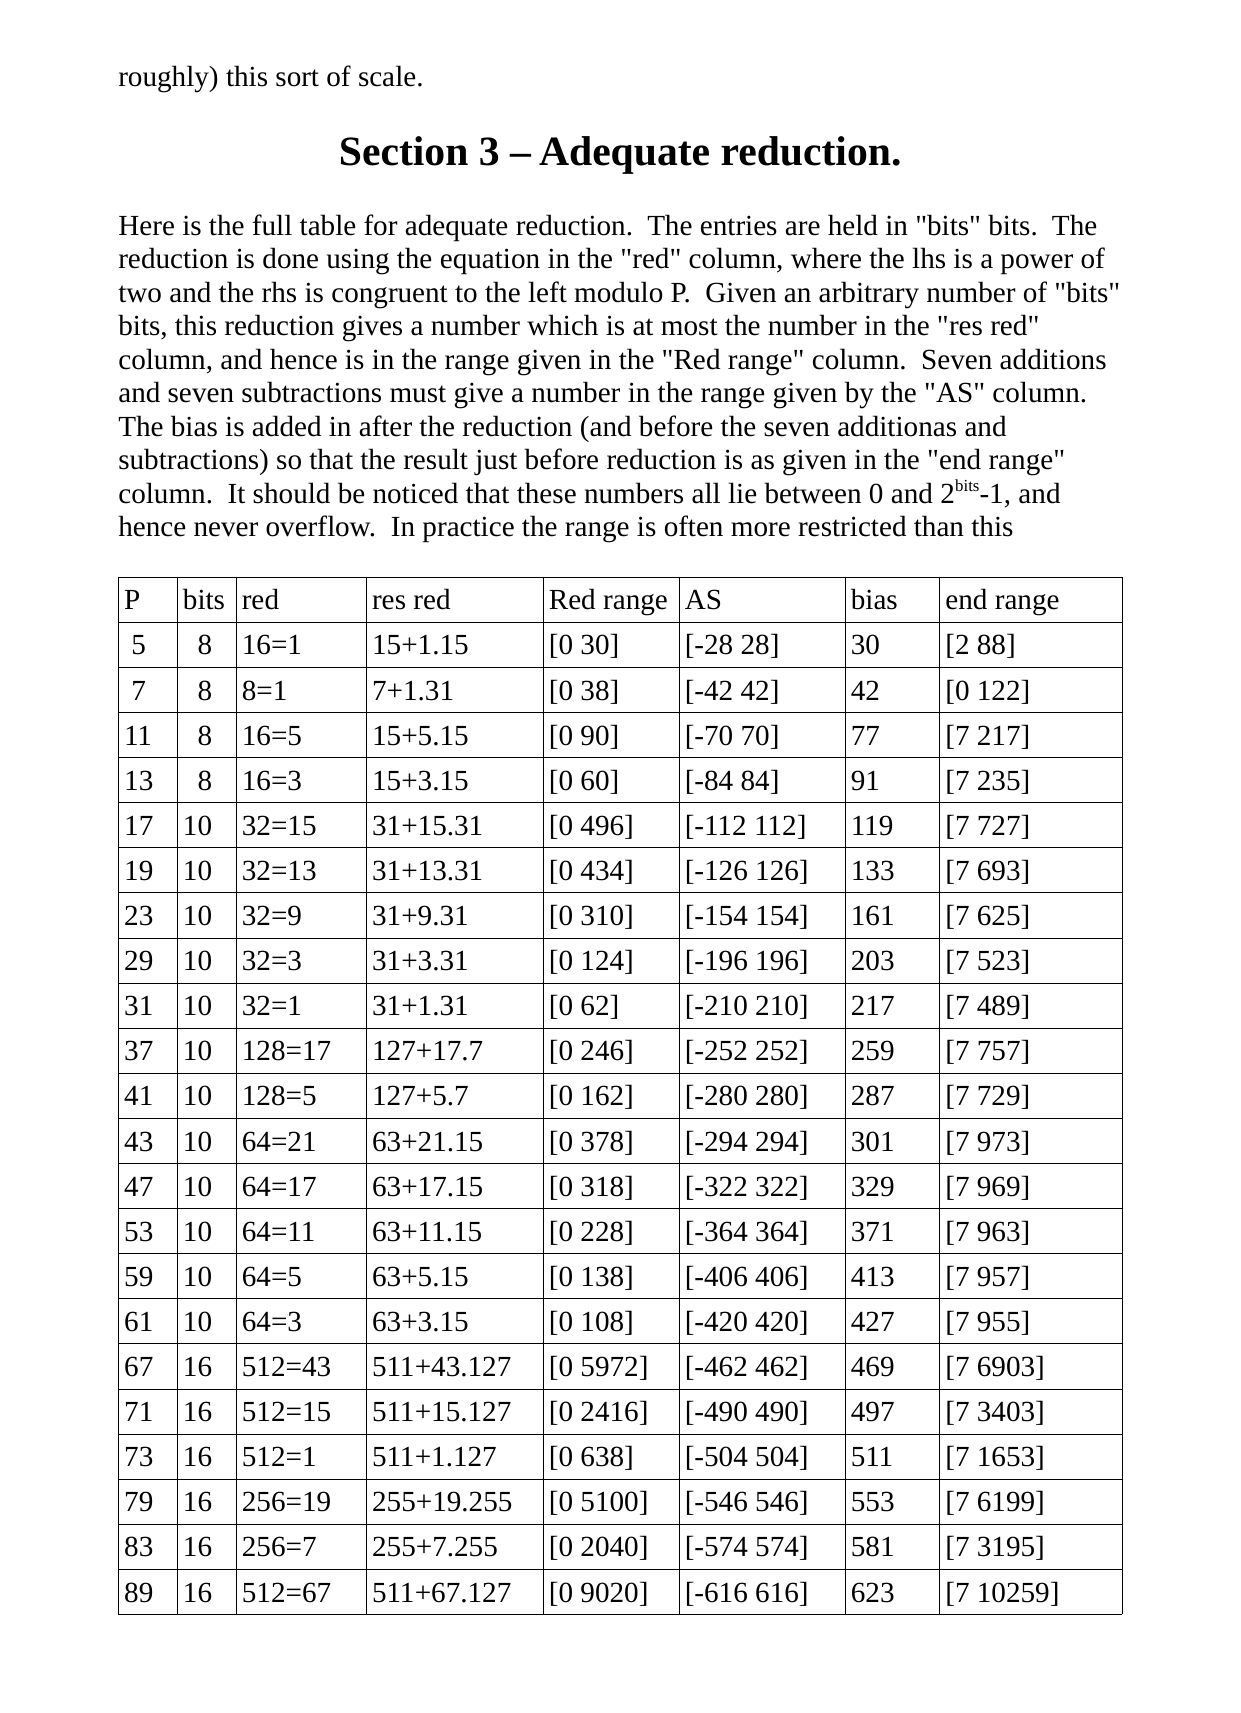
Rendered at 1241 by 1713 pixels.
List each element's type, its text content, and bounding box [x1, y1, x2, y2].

table_cell [0 378] [544, 1119, 679, 1163]
table_cell 15+1.15 [367, 623, 543, 667]
table_cell 133 [846, 848, 939, 892]
table_cell 259 [846, 1029, 939, 1073]
table_cell 127+17.7 [367, 1029, 543, 1073]
table_cell 15+3.15 [367, 758, 543, 802]
table_cell [-252 252] [680, 1029, 845, 1073]
table_cell 71 [119, 1390, 177, 1433]
table_cell 63+21.15 [367, 1119, 543, 1163]
table_cell [-462 462] [680, 1344, 845, 1388]
table_cell 13 [119, 758, 177, 802]
table_cell 61 [119, 1299, 177, 1343]
table_header Red range [544, 578, 679, 622]
table_cell [0 638] [544, 1435, 679, 1479]
table_cell 41 [119, 1074, 177, 1118]
table_cell 32=9 [237, 893, 366, 937]
table_cell 17 [119, 803, 177, 847]
table_cell 10 [178, 848, 236, 892]
table_cell [0 90] [544, 713, 679, 757]
table_cell 301 [846, 1119, 939, 1163]
table_cell 16 [178, 1480, 236, 1524]
table_cell [-84 84] [680, 758, 845, 802]
table_cell 553 [846, 1480, 939, 1524]
table_cell 37 [119, 1029, 177, 1073]
table_cell [-294 294] [680, 1119, 845, 1163]
table_cell 10 [178, 1119, 236, 1163]
table_cell 16 [178, 1525, 236, 1569]
table_cell [7 957] [940, 1254, 1122, 1298]
table_cell [-546 546] [680, 1480, 845, 1524]
table_cell 512=67 [237, 1570, 366, 1614]
table_cell [2 88] [940, 623, 1122, 667]
table_cell [7 757] [940, 1029, 1122, 1073]
table_cell 8 [178, 713, 236, 757]
table_cell 511 [846, 1435, 939, 1479]
table_cell 10 [178, 1299, 236, 1343]
table_cell 16 [178, 1570, 236, 1614]
table_cell 31+13.31 [367, 848, 543, 892]
table_cell 73 [119, 1435, 177, 1479]
table_cell [-616 616] [680, 1570, 845, 1614]
table_cell [0 9020] [544, 1570, 679, 1614]
table_cell 581 [846, 1525, 939, 1569]
table_cell 497 [846, 1390, 939, 1433]
table_cell [7 969] [940, 1164, 1122, 1208]
table_cell 7+1.31 [367, 668, 543, 712]
table_cell 128=5 [237, 1074, 366, 1118]
table_cell 32=13 [237, 848, 366, 892]
table_cell 59 [119, 1254, 177, 1298]
table_cell 511+67.127 [367, 1570, 543, 1614]
table_cell 127+5.7 [367, 1074, 543, 1118]
table_cell [7 6903] [940, 1344, 1122, 1388]
table_cell 8 [178, 758, 236, 802]
table_cell [7 3195] [940, 1525, 1122, 1569]
table_cell 32=3 [237, 939, 366, 982]
table_cell [0 2416] [544, 1390, 679, 1433]
table_cell 10 [178, 1209, 236, 1253]
table_cell [0 310] [544, 893, 679, 937]
table_cell 63+3.15 [367, 1299, 543, 1343]
table_cell [-406 406] [680, 1254, 845, 1298]
table_cell 10 [178, 1254, 236, 1298]
table_cell 8 [178, 623, 236, 667]
table_cell 32=1 [237, 984, 366, 1028]
table_cell 203 [846, 939, 939, 982]
table_cell [-28 28] [680, 623, 845, 667]
table_cell [0 62] [544, 984, 679, 1028]
table_cell 63+11.15 [367, 1209, 543, 1253]
table_cell [0 5100] [544, 1480, 679, 1524]
table_cell [7 235] [940, 758, 1122, 802]
table_cell [-196 196] [680, 939, 845, 982]
table_cell 511+43.127 [367, 1344, 543, 1388]
table_cell 16 [178, 1344, 236, 1388]
table_cell [7 217] [940, 713, 1122, 757]
table_cell 29 [119, 939, 177, 982]
table_cell 67 [119, 1344, 177, 1388]
table_header res red [367, 578, 543, 622]
table_cell 64=3 [237, 1299, 366, 1343]
table_cell 10 [178, 1164, 236, 1208]
table_cell 10 [178, 939, 236, 982]
table_cell [0 30] [544, 623, 679, 667]
table_cell [7 693] [940, 848, 1122, 892]
text Section 3 – Adequate reduction. [118, 126, 1122, 174]
table_cell 31 [119, 984, 177, 1028]
table_cell [7 1653] [940, 1435, 1122, 1479]
table_cell [7 489] [940, 984, 1122, 1028]
table_cell 64=17 [237, 1164, 366, 1208]
table_cell 10 [178, 1074, 236, 1118]
table_cell 43 [119, 1119, 177, 1163]
table_cell 53 [119, 1209, 177, 1253]
table_cell 79 [119, 1480, 177, 1524]
table_cell 10 [178, 893, 236, 937]
table_cell 512=43 [237, 1344, 366, 1388]
table_header bits [178, 578, 236, 622]
table_cell 10 [178, 984, 236, 1028]
table_cell [0 38] [544, 668, 679, 712]
table_cell 7 [119, 668, 177, 712]
table_cell 5 [119, 623, 177, 667]
table_cell [0 246] [544, 1029, 679, 1073]
table_cell 128=17 [237, 1029, 366, 1073]
text roughly) this sort of scale. [118, 59, 1122, 93]
table_cell [0 124] [544, 939, 679, 982]
table_cell [0 162] [544, 1074, 679, 1118]
table_cell 8=1 [237, 668, 366, 712]
table_header P [119, 578, 177, 622]
table_cell [-210 210] [680, 984, 845, 1028]
table_cell [-280 280] [680, 1074, 845, 1118]
table_cell 31+3.31 [367, 939, 543, 982]
table_cell [0 108] [544, 1299, 679, 1343]
table_cell 32=15 [237, 803, 366, 847]
table_cell [-112 112] [680, 803, 845, 847]
table_cell 623 [846, 1570, 939, 1614]
table_cell [7 729] [940, 1074, 1122, 1118]
table_cell 31+15.31 [367, 803, 543, 847]
table_cell 64=11 [237, 1209, 366, 1253]
table_cell 255+19.255 [367, 1480, 543, 1524]
table_cell [-490 490] [680, 1390, 845, 1433]
table_cell [7 523] [940, 939, 1122, 982]
table_cell 42 [846, 668, 939, 712]
table_cell 64=5 [237, 1254, 366, 1298]
table_cell 16=5 [237, 713, 366, 757]
table_cell 30 [846, 623, 939, 667]
table_cell 119 [846, 803, 939, 847]
table_cell 469 [846, 1344, 939, 1388]
table_cell 217 [846, 984, 939, 1028]
table_cell [-574 574] [680, 1525, 845, 1569]
table_cell 161 [846, 893, 939, 937]
table_cell 91 [846, 758, 939, 802]
table_cell 11 [119, 713, 177, 757]
table_cell [7 727] [940, 803, 1122, 847]
table_cell [-42 42] [680, 668, 845, 712]
table_cell 23 [119, 893, 177, 937]
table_cell [0 2040] [544, 1525, 679, 1569]
table_cell 255+7.255 [367, 1525, 543, 1569]
table_cell 83 [119, 1525, 177, 1569]
table_cell [7 10259] [940, 1570, 1122, 1614]
table_cell 47 [119, 1164, 177, 1208]
table_cell [7 963] [940, 1209, 1122, 1253]
table_header AS [680, 578, 845, 622]
table_cell [0 5972] [544, 1344, 679, 1388]
text Here is the full table for adequate reduction. The entries are held in "bits" bits. The reduction is done using the equation in the "red" column, where the lhs is a power of two and the rhs is congruent to the left modulo P. Given an arbitrary number of "bits" bits, this reduction gives a number which is at most the number in the "res red" column, and hence is in the range given in the "Red range" column. Seven additions and seven subtractions must give a number in the range given by the "AS" column. The bias is added in after the reduction (and before the seven additionas and subtractions) so that the result just before reduction is as given in the "end range" column. It should be noticed that these numbers all lie between 0 and 2bits-1, and hence never overflow. In practice the range is often more restricted than this [118, 208, 1122, 543]
table_cell 329 [846, 1164, 939, 1208]
table_cell [7 955] [940, 1299, 1122, 1343]
table_cell [0 122] [940, 668, 1122, 712]
table_cell 413 [846, 1254, 939, 1298]
table_cell [0 228] [544, 1209, 679, 1253]
table_cell 63+17.15 [367, 1164, 543, 1208]
table_cell [0 318] [544, 1164, 679, 1208]
table_cell [-364 364] [680, 1209, 845, 1253]
table_cell [0 496] [544, 803, 679, 847]
table_cell 512=15 [237, 1390, 366, 1433]
table_cell 511+1.127 [367, 1435, 543, 1479]
table_cell 256=19 [237, 1480, 366, 1524]
table_cell [7 3403] [940, 1390, 1122, 1433]
table_cell 19 [119, 848, 177, 892]
table_cell 371 [846, 1209, 939, 1253]
table_cell [7 973] [940, 1119, 1122, 1163]
table_cell 10 [178, 1029, 236, 1073]
table_cell [-70 70] [680, 713, 845, 757]
table_cell 16 [178, 1390, 236, 1433]
table_cell 512=1 [237, 1435, 366, 1479]
table_cell [-322 322] [680, 1164, 845, 1208]
table_cell 89 [119, 1570, 177, 1614]
table_header red [237, 578, 366, 622]
table_cell 511+15.127 [367, 1390, 543, 1433]
table_cell 16=1 [237, 623, 366, 667]
table_cell [0 60] [544, 758, 679, 802]
table_cell [7 6199] [940, 1480, 1122, 1524]
table_cell [0 138] [544, 1254, 679, 1298]
table_cell [7 625] [940, 893, 1122, 937]
table_cell [-504 504] [680, 1435, 845, 1479]
table_cell 77 [846, 713, 939, 757]
table_cell 63+5.15 [367, 1254, 543, 1298]
table_cell 10 [178, 803, 236, 847]
table_cell 31+1.31 [367, 984, 543, 1028]
table_cell 427 [846, 1299, 939, 1343]
table_cell [-420 420] [680, 1299, 845, 1343]
table_cell [-154 154] [680, 893, 845, 937]
table_cell 16 [178, 1435, 236, 1479]
table_cell 15+5.15 [367, 713, 543, 757]
table_cell [-126 126] [680, 848, 845, 892]
table_cell 287 [846, 1074, 939, 1118]
table_cell 31+9.31 [367, 893, 543, 937]
table_cell 16=3 [237, 758, 366, 802]
table_header end range [940, 578, 1122, 622]
table_cell 8 [178, 668, 236, 712]
table_header bias [846, 578, 939, 622]
table_cell 64=21 [237, 1119, 366, 1163]
table_cell 256=7 [237, 1525, 366, 1569]
table_cell [0 434] [544, 848, 679, 892]
